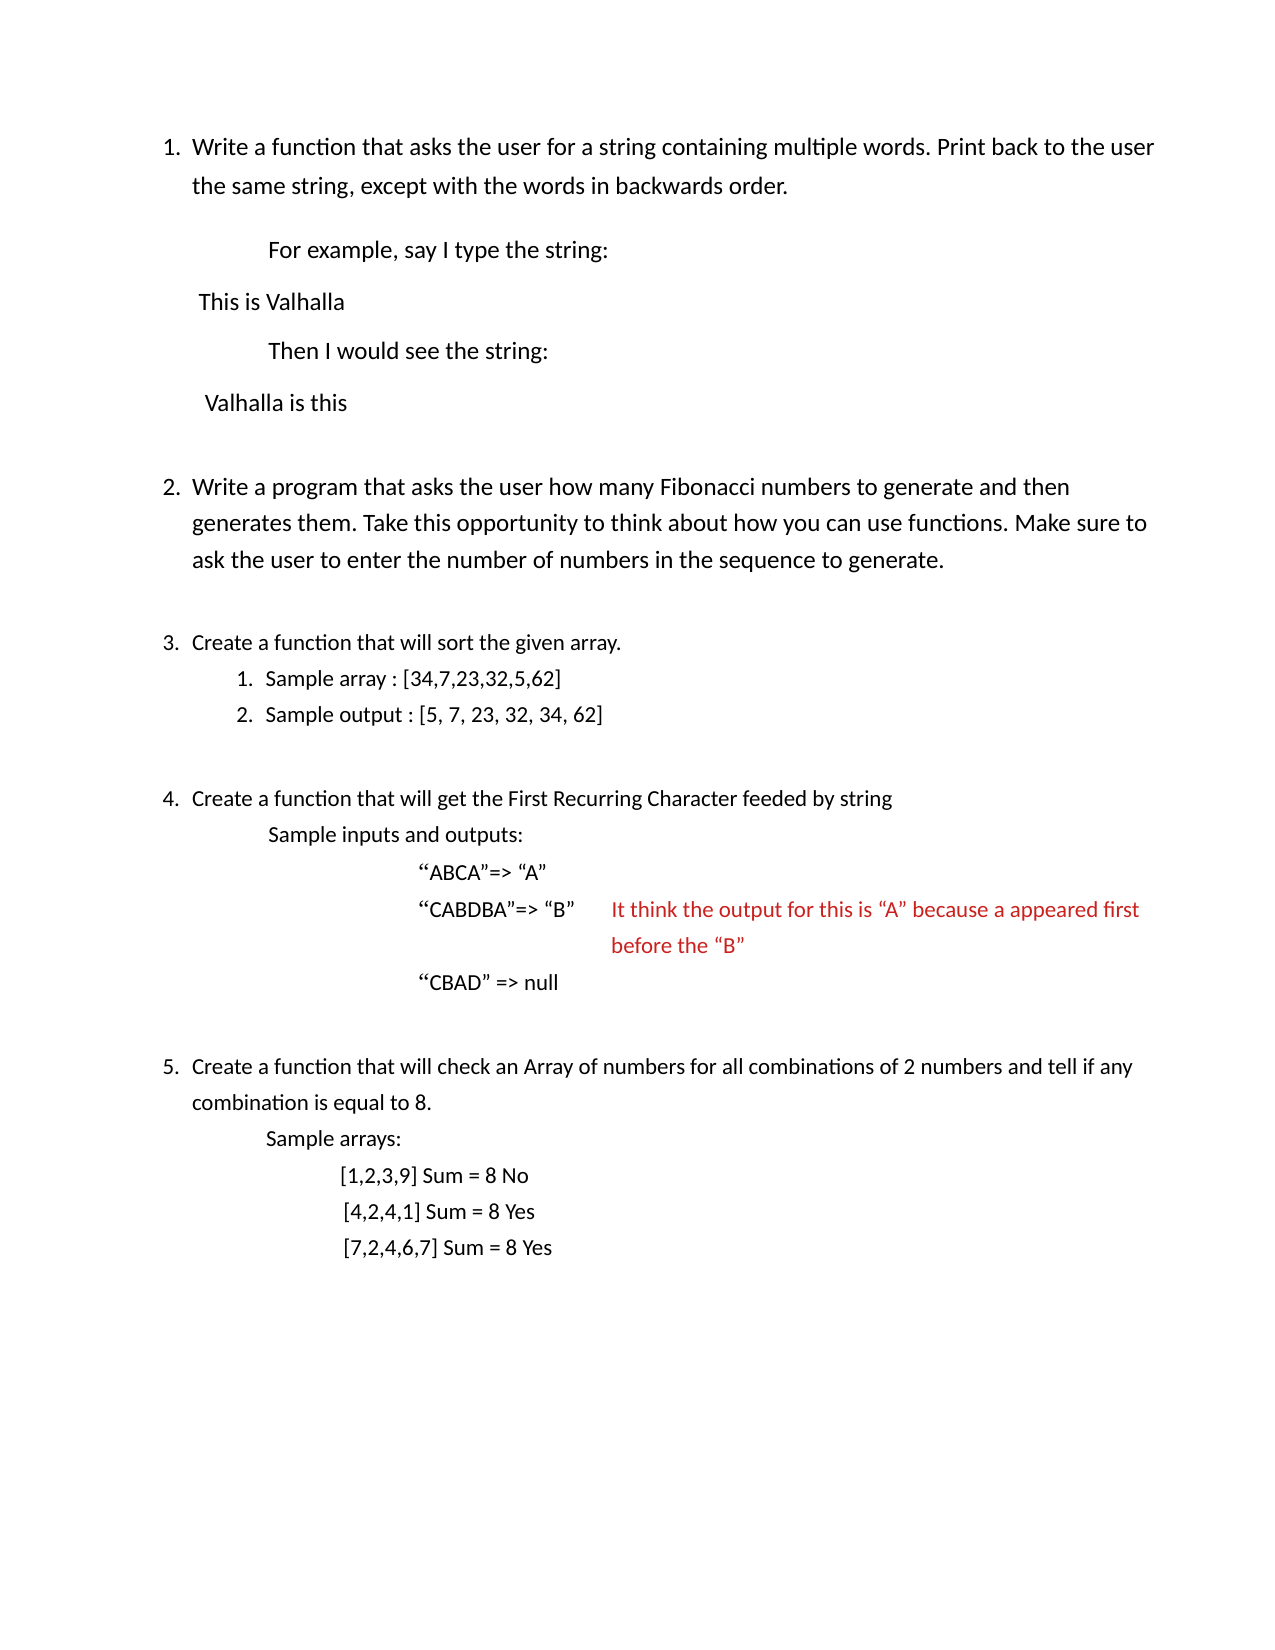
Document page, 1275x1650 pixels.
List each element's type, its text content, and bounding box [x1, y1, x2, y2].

list Create a function that will check an Array of numbers for all combinations of 2 numbers and tell if any combination is equal to 8. [162, 1052, 1157, 1116]
text [7,2,4,6,7] Sum = 8 Yes [343, 1233, 1157, 1261]
text Then I would see the string: [193, 335, 1157, 366]
list Sample array : [34,7,23,32,5,62] [236, 664, 1157, 692]
text “CBAD” => null [343, 967, 1157, 996]
text [1,2,3,9] Sum = 8 No [118, 1161, 1157, 1189]
list Write a program that asks the user how many Fibonacci numbers to generate and then generates them. Take this opportunity to think about how you can use functions. Make sure to ask the user to enter the number of numbers in the sequence to generate. [162, 471, 1157, 574]
list Sample output : [5, 7, 23, 32, 34, 62] [236, 701, 1157, 728]
text Sample arrays: [118, 1124, 1157, 1153]
list Write a function that asks the user for a string containing multiple words. Print back to the user the same string, except with the words in backwards order. [162, 131, 1157, 200]
text This is Valhalla [118, 286, 1157, 316]
list Create a function that will get the First Recurring Character feeded by string [162, 784, 1157, 812]
list Create a function that will sort the given array. [162, 628, 1157, 656]
text [4,2,4,1] Sum = 8 Yes [343, 1197, 1157, 1225]
text Sample inputs and outputs: [268, 820, 1157, 848]
text For example, say I type the string: [193, 234, 1157, 265]
text “CABDBA”=> “B” It think the output for this is “A” because a appeared first before the “B” [343, 894, 1157, 959]
text Valhalla is this [118, 387, 1157, 417]
text “ABCA”=> “A” [343, 857, 1157, 886]
